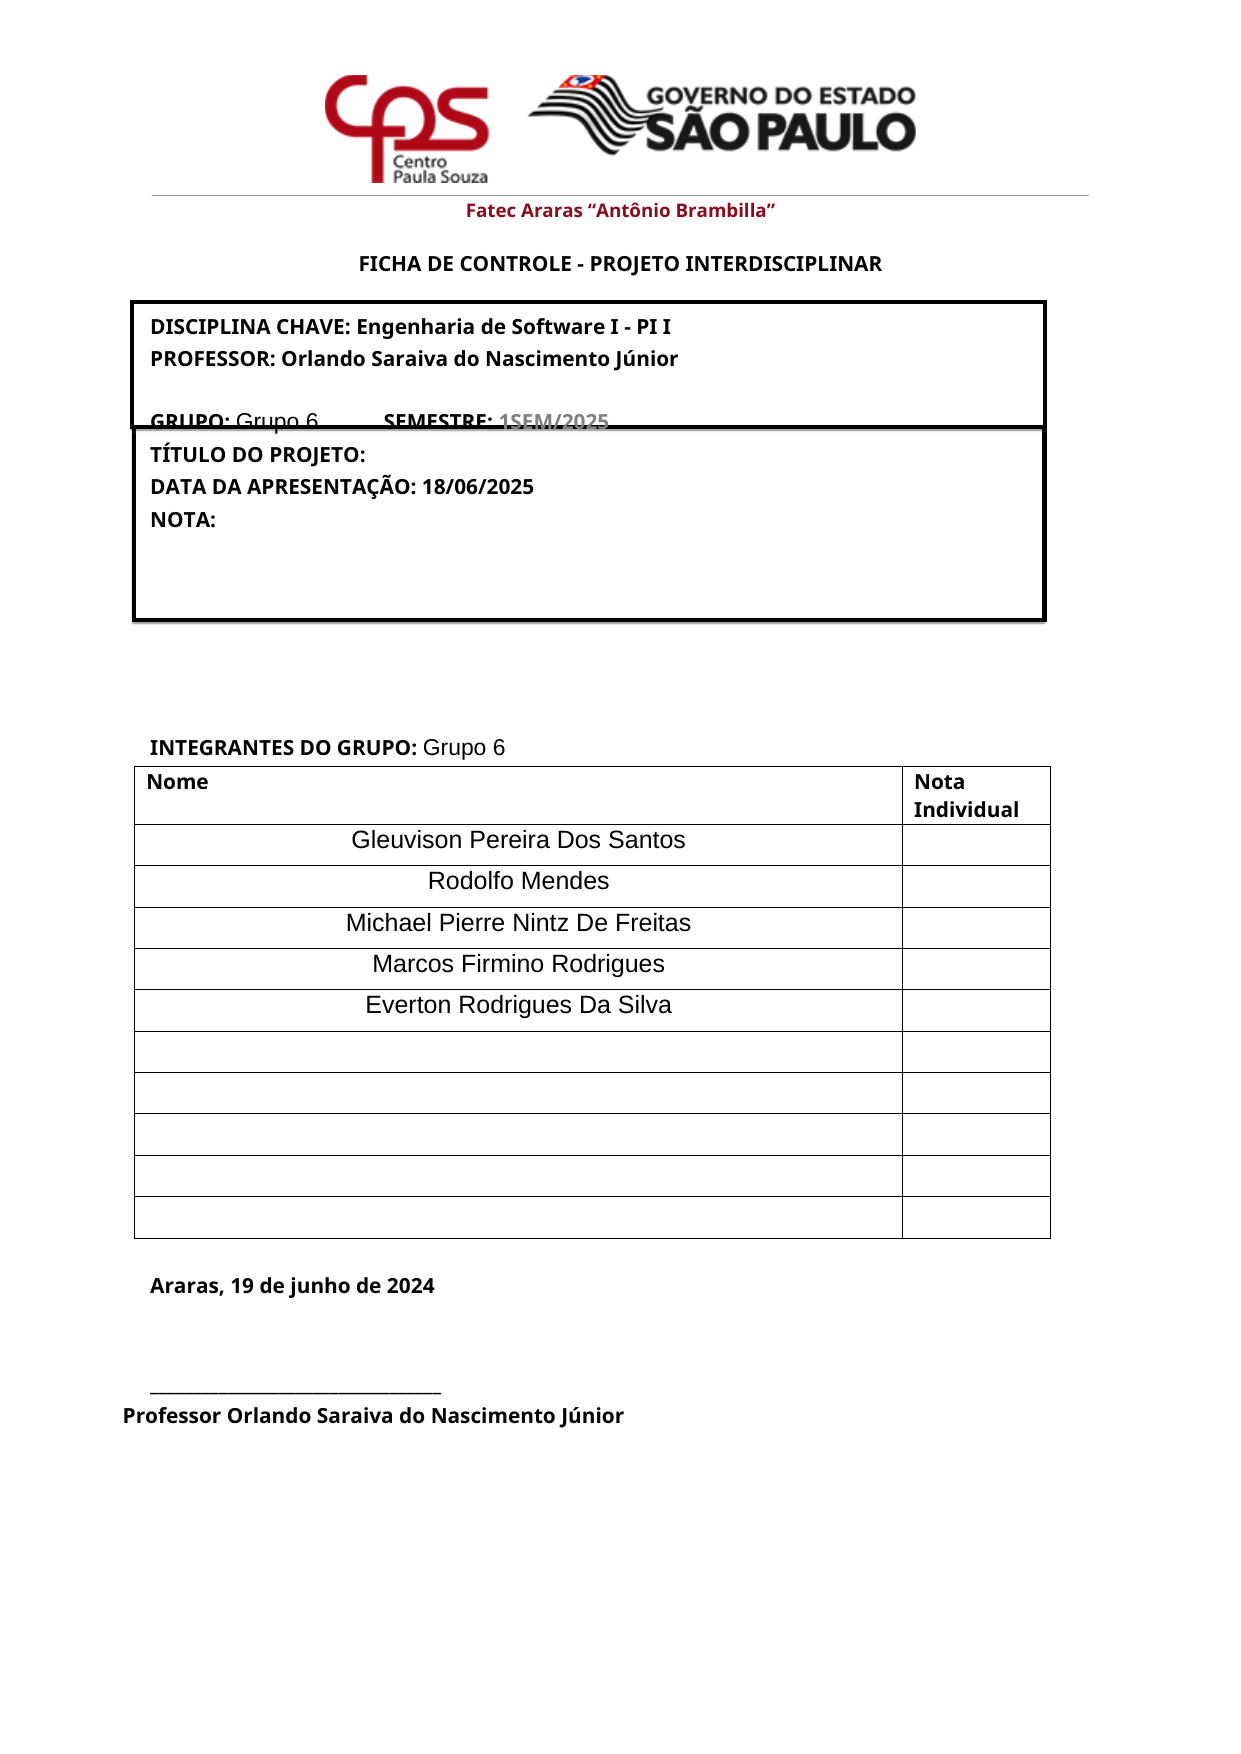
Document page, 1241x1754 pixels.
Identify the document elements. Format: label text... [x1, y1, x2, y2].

table_cell [135, 1032, 902, 1072]
text Araras, 19 de junho de 2024 [150, 1271, 1091, 1299]
text INTEGRANTES DO GRUPO: Grupo 6 [150, 733, 1091, 762]
table_header Nome [135, 767, 902, 824]
text DATA DA APRESENTAÇÃO: 18/06/2025 [1047, 472, 1091, 501]
table_cell [903, 1032, 1050, 1072]
table_cell [135, 1073, 902, 1113]
table_cell [135, 1197, 902, 1237]
table_cell [903, 1114, 1050, 1155]
table_cell Everton Rodrigues Da Silva [135, 990, 902, 1031]
text __________________________________ [150, 1369, 1091, 1397]
table_cell [903, 1156, 1050, 1196]
text PROFESSOR: Orlando Saraiva do Nascimento Júnior [1047, 344, 1091, 373]
table_cell [903, 866, 1050, 907]
table_cell [903, 825, 1050, 865]
table_header Nota Individual [903, 767, 1050, 824]
table_cell [903, 949, 1050, 989]
text NOTA: [1047, 505, 1091, 533]
table_cell [903, 1197, 1050, 1237]
text FICHA DE CONTROLE - PROJETO INTERDISCIPLINAR [150, 249, 1091, 277]
text Professor Orlando Saraiva do Nascimento Júnior [47, 1401, 1091, 1430]
table_cell [903, 908, 1050, 948]
table_cell [903, 990, 1050, 1031]
text DISCIPLINA CHAVE: Engenharia de Software I - PI I [1047, 312, 1091, 340]
text GRUPO: Grupo 6 SEMESTRE: 1SEM/2025 [1047, 407, 1091, 436]
table_cell Gleuvison Pereira Dos Santos [135, 825, 902, 865]
table_cell [135, 1156, 902, 1196]
table_cell Marcos Firmino Rodrigues [135, 949, 902, 989]
table_cell Michael Pierre Nintz De Freitas [135, 908, 902, 948]
table_cell [903, 1073, 1050, 1113]
text TÍTULO DO PROJETO: [1047, 440, 1091, 468]
table_cell Rodolfo Mendes [135, 866, 902, 907]
table_cell [135, 1114, 902, 1155]
